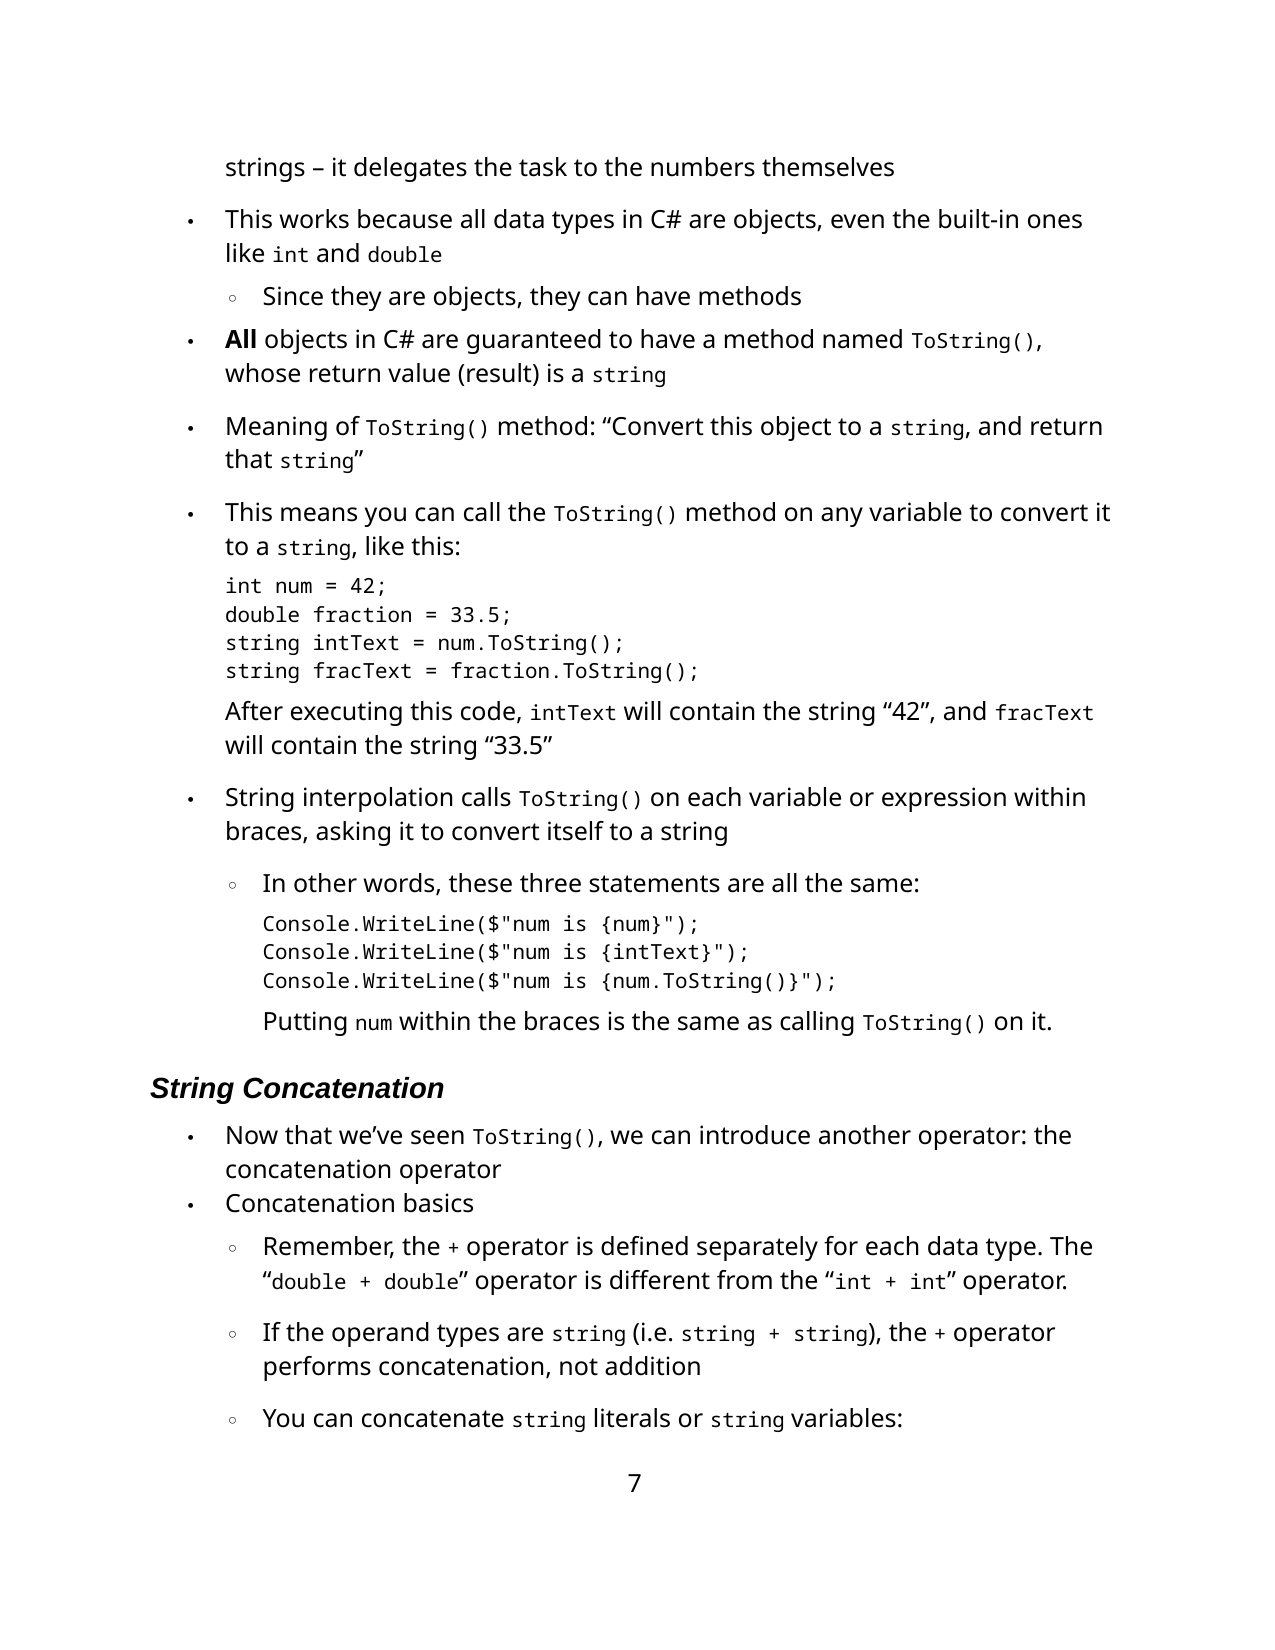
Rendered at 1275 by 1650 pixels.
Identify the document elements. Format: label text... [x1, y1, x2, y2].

list Now that we’ve seen ToString(), we can introduce another operator: the concatenation operator [187, 1117, 1125, 1186]
list Console.WriteLine($"num is {num.ToString()}"); [225, 966, 1125, 994]
list If the operand types are string (i.e. string + string), the + operator performs concatenation, not addition [225, 1314, 1125, 1383]
list double fraction = 33.5; [187, 600, 1125, 628]
list int num = 42; [187, 571, 1125, 600]
list You can concatenate string literals or string variables: [225, 1401, 1125, 1435]
list String interpolation calls ToString() on each variable or expression within braces, asking it to convert itself to a string [187, 780, 1125, 848]
list All objects in C# are guaranteed to have a method named ToString(), whose return value (result) is a string [187, 322, 1125, 390]
list Concatenation basics [187, 1186, 1125, 1219]
list Console.WriteLine($"num is {num}"); [225, 909, 1125, 937]
list This works because all data types in C# are objects, even the built-in ones like int and double [187, 202, 1125, 270]
list After executing this code, intText will contain the string “42”, and fracText will contain the string “33.5” [187, 694, 1125, 762]
list Remember, the + operator is defined separately for each data type. The “double + double” operator is different from the “int + int” operator. [225, 1228, 1125, 1297]
list Putting num within the braces is the same as calling ToString() on it. [225, 1003, 1125, 1037]
list Meaning of ToString() method: “Convert this object to a string, and return that string” [187, 408, 1125, 476]
list This means you can call the ToString() method on any variable to convert it to a string, like this: [187, 494, 1125, 562]
list string fracText = fraction.ToString(); [187, 657, 1125, 685]
list strings – it delegates the task to the numbers themselves [187, 150, 1125, 184]
subtitle String Concatenation [150, 1071, 1125, 1105]
list string intText = num.ToString(); [187, 628, 1125, 657]
list Console.WriteLine($"num is {intText}"); [225, 937, 1125, 966]
list In other words, these three statements are all the same: [225, 866, 1125, 900]
list Since they are objects, they can have methods [225, 279, 1125, 313]
